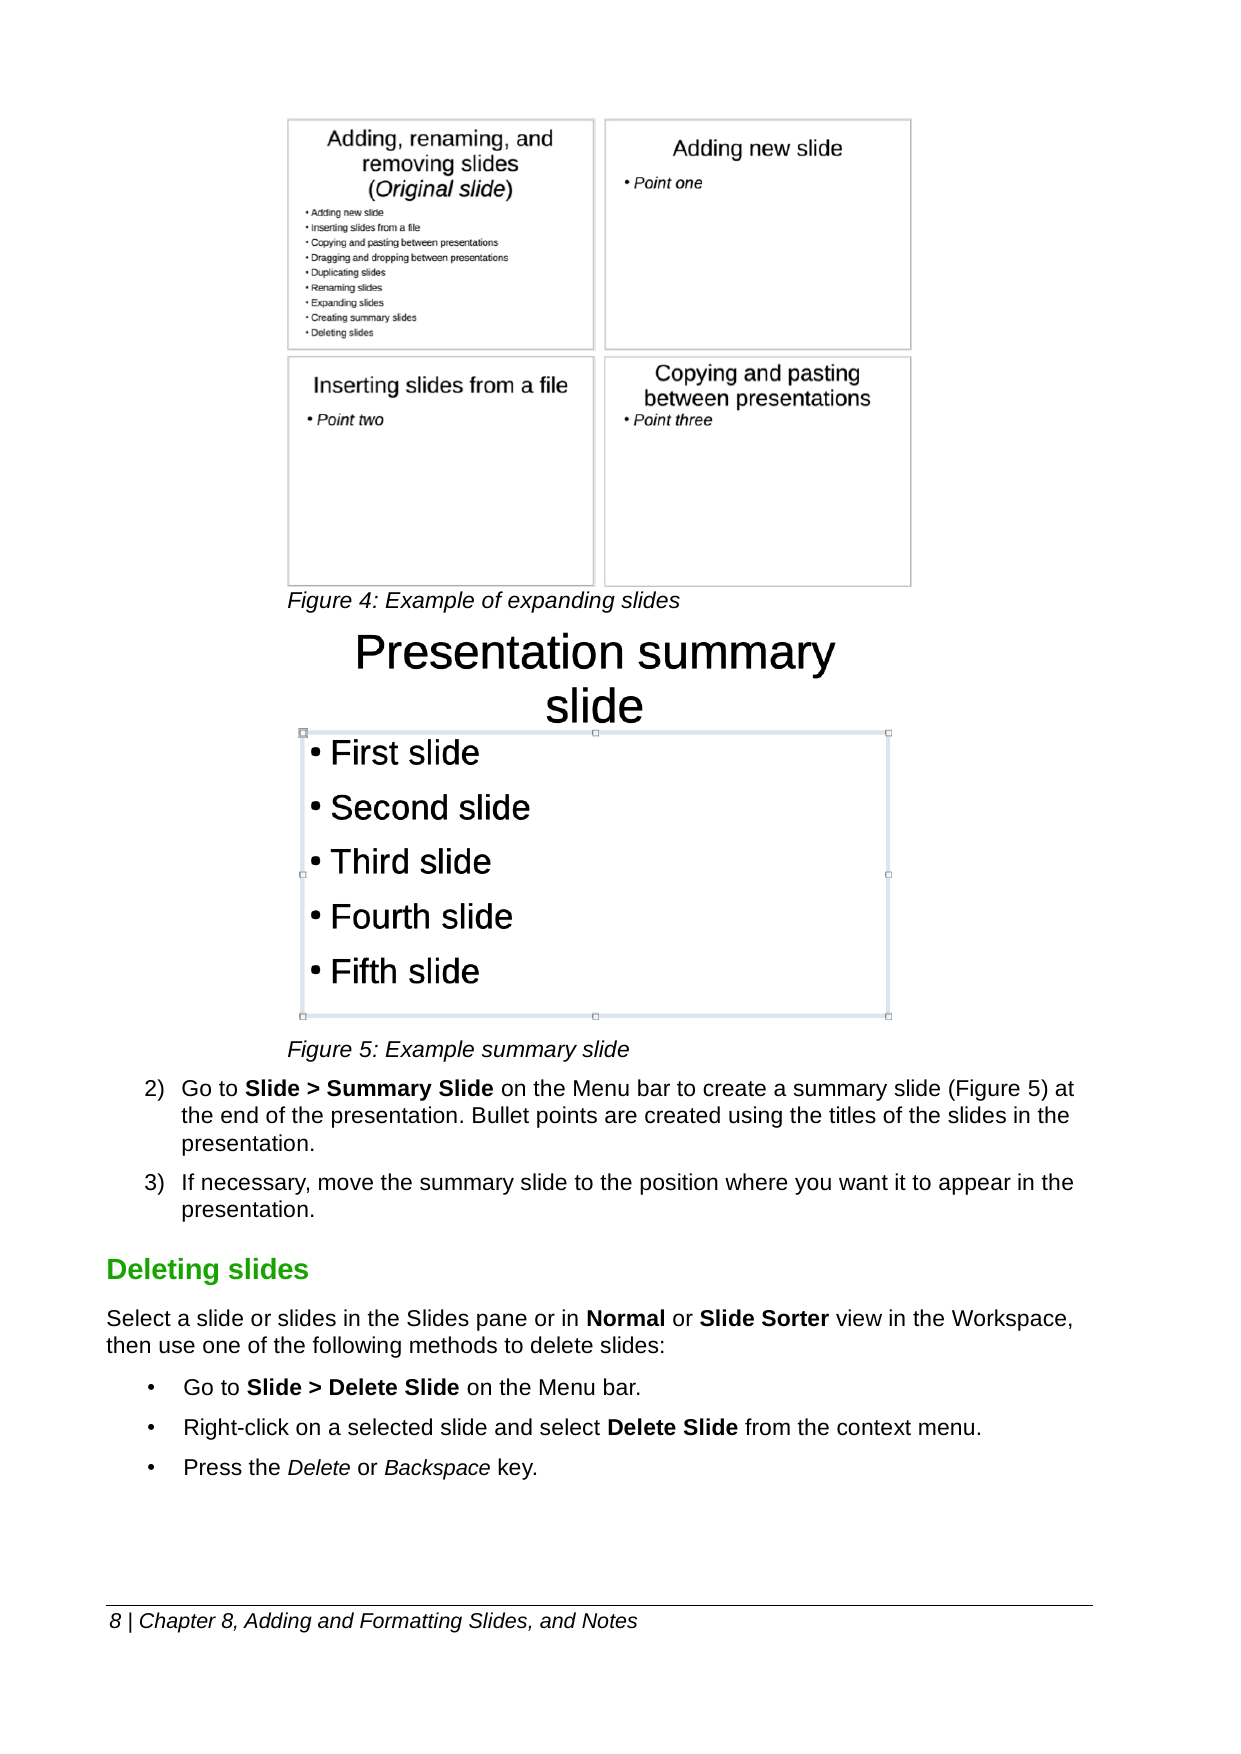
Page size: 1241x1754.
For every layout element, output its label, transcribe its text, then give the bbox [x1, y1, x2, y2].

text Figure 4: Example of expanding slides [287, 587, 912, 613]
picture [287, 118, 912, 587]
picture [287, 625, 912, 1036]
list If necessary, move the summary slide to the position where you want it to appear in the presentation. [164, 1168, 1093, 1223]
list Press the Delete or Backspace key. [144, 1450, 1093, 1483]
list Go to Slide > Summary Slide on the Menu bar to create a summary slide (Figure 5) at the end of the presentation. Bullet points are created using the titles of the slides in the presentation. [164, 1075, 1093, 1156]
list Go to Slide > Delete Slide on the Menu bar. [144, 1371, 1093, 1401]
text Figure 5: Example summary slide [287, 1036, 912, 1062]
text Select a slide or slides in the Slides pane or in Normal or Slide Sorter view in the Workspace, then use one of the following methods to delete slides: [106, 1304, 1093, 1358]
subtitle Deleting slides [106, 1252, 1093, 1285]
list Right-click on a selected slide and select Delete Slide from the context menu. [144, 1410, 1093, 1440]
